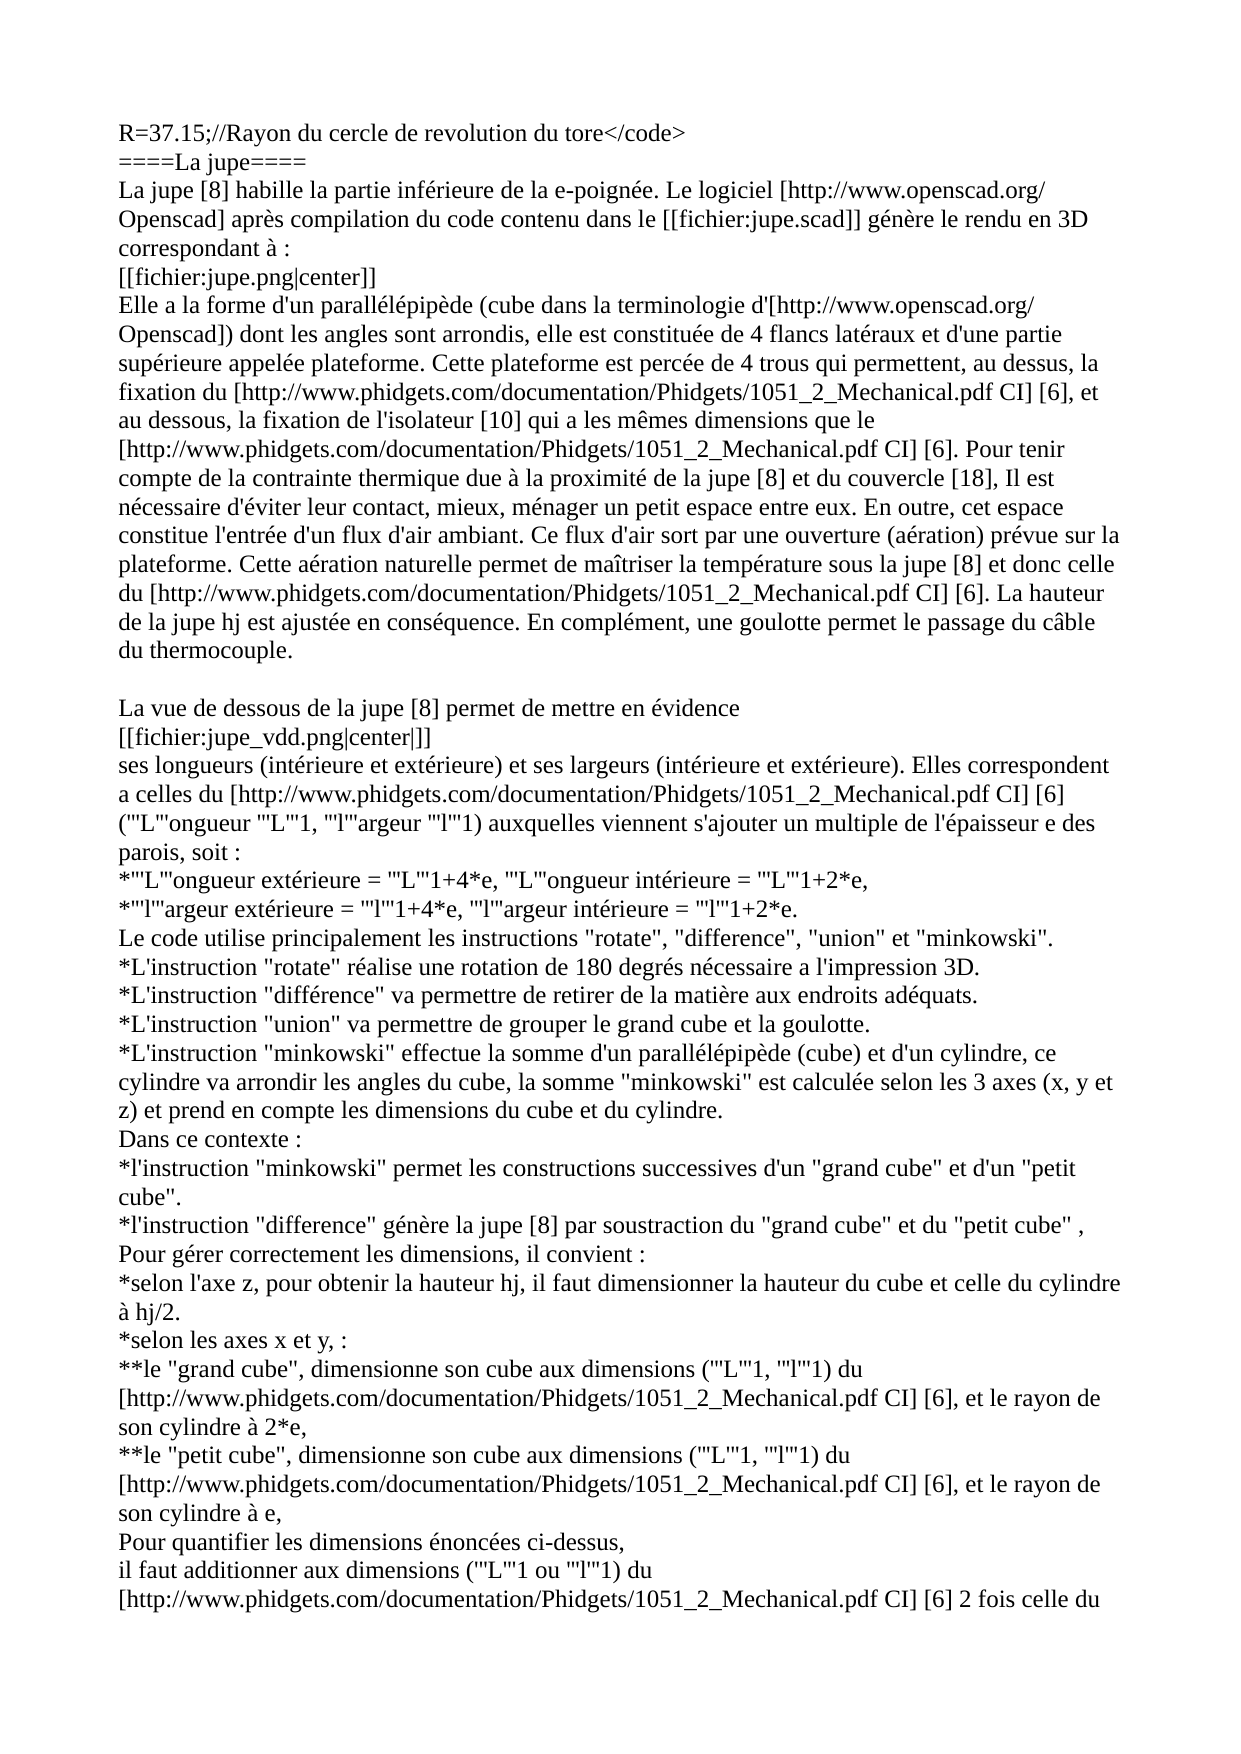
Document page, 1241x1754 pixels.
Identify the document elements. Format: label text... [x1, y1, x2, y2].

text ====La jupe==== [118, 147, 1122, 176]
text [[fichier:jupe.png|center]] [118, 262, 1122, 291]
text Pour gérer correctement les dimensions, il convient : [118, 1239, 1122, 1268]
text *'''l'''argeur extérieure = '''l'''1+4*e, '''l'''argeur intérieure = '''l'''1+2*e. [118, 894, 1122, 923]
text Dans ce contexte : [118, 1124, 1122, 1153]
text *L'instruction "différence" va permettre de retirer de la matière aux endroits adéquats. [118, 981, 1122, 1009]
text *L'instruction "union" va permettre de grouper le grand cube et la goulotte. [118, 1009, 1122, 1038]
text *l'instruction "difference" génère la jupe [8] par soustraction du "grand cube" et du "petit cube" , [118, 1211, 1122, 1239]
text *L'instruction "rotate" réalise une rotation de 180 degrés nécessaire a l'impression 3D. [118, 952, 1122, 981]
text *L'instruction "minkowski" effectue la somme d'un parallélépipède (cube) et d'un cylindre, ce cylindre va arrondir les angles du cube, la somme "minkowski" est calculée selon les 3 axes (x, y et z) et prend en compte les dimensions du cube et du cylindre. [118, 1038, 1122, 1124]
text Elle a la forme d'un parallélépipède (cube dans la terminologie d'[http://www.openscad.org/ Openscad]) dont les angles sont arrondis, elle est constituée de 4 flancs latéraux et d'une partie supérieure appelée plateforme. Cette plateforme est percée de 4 trous qui permettent, au dessus, la fixation du [http://www.phidgets.com/documentation/Phidgets/1051_2_Mechanical.pdf CI] [6], et au dessous, la fixation de l'isolateur [10] qui a les mêmes dimensions que le [http://www.phidgets.com/documentation/Phidgets/1051_2_Mechanical.pdf CI] [6]. Pour tenir compte de la contrainte thermique due à la proximité de la jupe [8] et du couvercle [18], Il est nécessaire d'éviter leur contact, mieux, ménager un petit espace entre eux. En outre, cet espace constitue l'entrée d'un flux d'air ambiant. Ce flux d'air sort par une ouverture (aération) prévue sur la plateforme. Cette aération naturelle permet de maîtriser la température sous la jupe [8] et donc celle du [http://www.phidgets.com/documentation/Phidgets/1051_2_Mechanical.pdf CI] [6]. La hauteur de la jupe hj est ajustée en conséquence. En complément, une goulotte permet le passage du câble du thermocouple. [118, 291, 1122, 664]
text ses longueurs (intérieure et extérieure) et ses largeurs (intérieure et extérieure). Elles correspondent a celles du [http://www.phidgets.com/documentation/Phidgets/1051_2_Mechanical.pdf CI] [6] ('''L'''ongueur '''L'''1, '''l'''argeur '''l'''1) auxquelles viennent s'ajouter un multiple de l'épaisseur e des parois, soit : [118, 751, 1122, 866]
text R=37.15;//Rayon du cercle de revolution du tore</code> [118, 118, 1122, 147]
text [[fichier:jupe_vdd.png|center|]] [118, 722, 1122, 751]
text **le "grand cube", dimensionne son cube aux dimensions ('''L'''1, '''l'''1) du [http://www.phidgets.com/documentation/Phidgets/1051_2_Mechanical.pdf CI] [6], et le rayon de son cylindre à 2*e, [118, 1354, 1122, 1441]
text **le "petit cube", dimensionne son cube aux dimensions ('''L'''1, '''l'''1) du [http://www.phidgets.com/documentation/Phidgets/1051_2_Mechanical.pdf CI] [6], et le rayon de son cylindre à e, [118, 1441, 1122, 1527]
text *selon l'axe z, pour obtenir la hauteur hj, il faut dimensionner la hauteur du cube et celle du cylindre à hj/2. [118, 1268, 1122, 1326]
text La vue de dessous de la jupe [8] permet de mettre en évidence [118, 693, 1122, 722]
text Le code utilise principalement les instructions "rotate", "difference", "union" et "minkowski". [118, 923, 1122, 952]
text Pour quantifier les dimensions énoncées ci-dessus, [118, 1527, 1122, 1556]
text *'''L'''ongueur extérieure = '''L'''1+4*e, '''L'''ongueur intérieure = '''L'''1+2*e, [118, 866, 1122, 894]
text *selon les axes x et y, : [118, 1326, 1122, 1354]
text *l'instruction "minkowski" permet les constructions successives d'un "grand cube" et d'un "petit cube". [118, 1153, 1122, 1211]
text La jupe [8] habille la partie inférieure de la e-poignée. Le logiciel [http://www.openscad.org/ Openscad] après compilation du code contenu dans le [[fichier:jupe.scad]] génère le rendu en 3D correspondant à : [118, 176, 1122, 262]
text il faut additionner aux dimensions ('''L'''1 ou '''l'''1) du [http://www.phidgets.com/documentation/Phidgets/1051_2_Mechanical.pdf CI] [6] 2 fois celle du [118, 1556, 1122, 1613]
